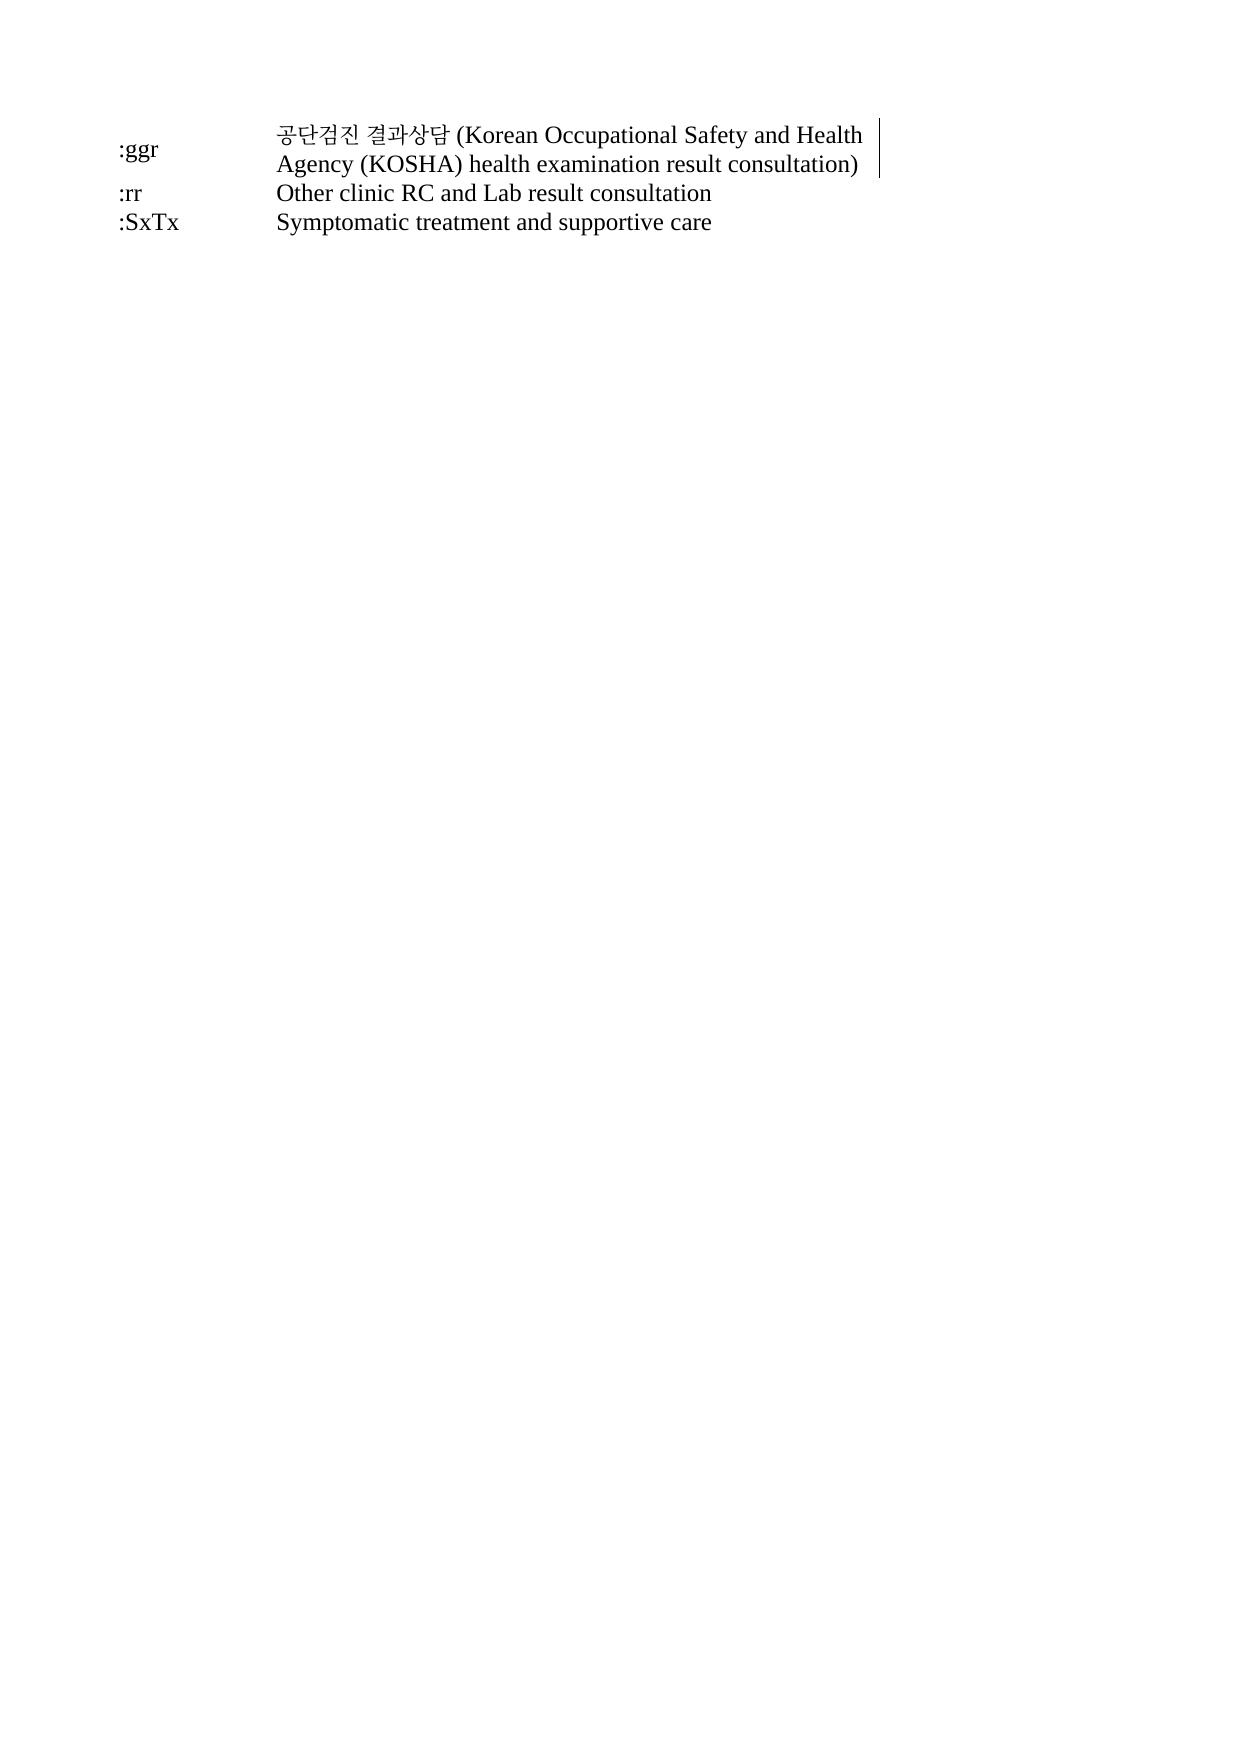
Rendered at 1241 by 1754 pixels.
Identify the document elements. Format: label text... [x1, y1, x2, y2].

table_cell :SxTx [118, 207, 276, 236]
table_cell 공단검진 결과상담 (Korean Occupational Safety and Health Agency (KOSHA) health examination result consultation) [276, 118, 879, 178]
table_cell :ggr [118, 118, 276, 178]
table_cell :rr [118, 178, 276, 207]
table_cell Symptomatic treatment and supportive care [276, 207, 879, 236]
table_cell Other clinic RC and Lab result consultation [276, 178, 879, 207]
